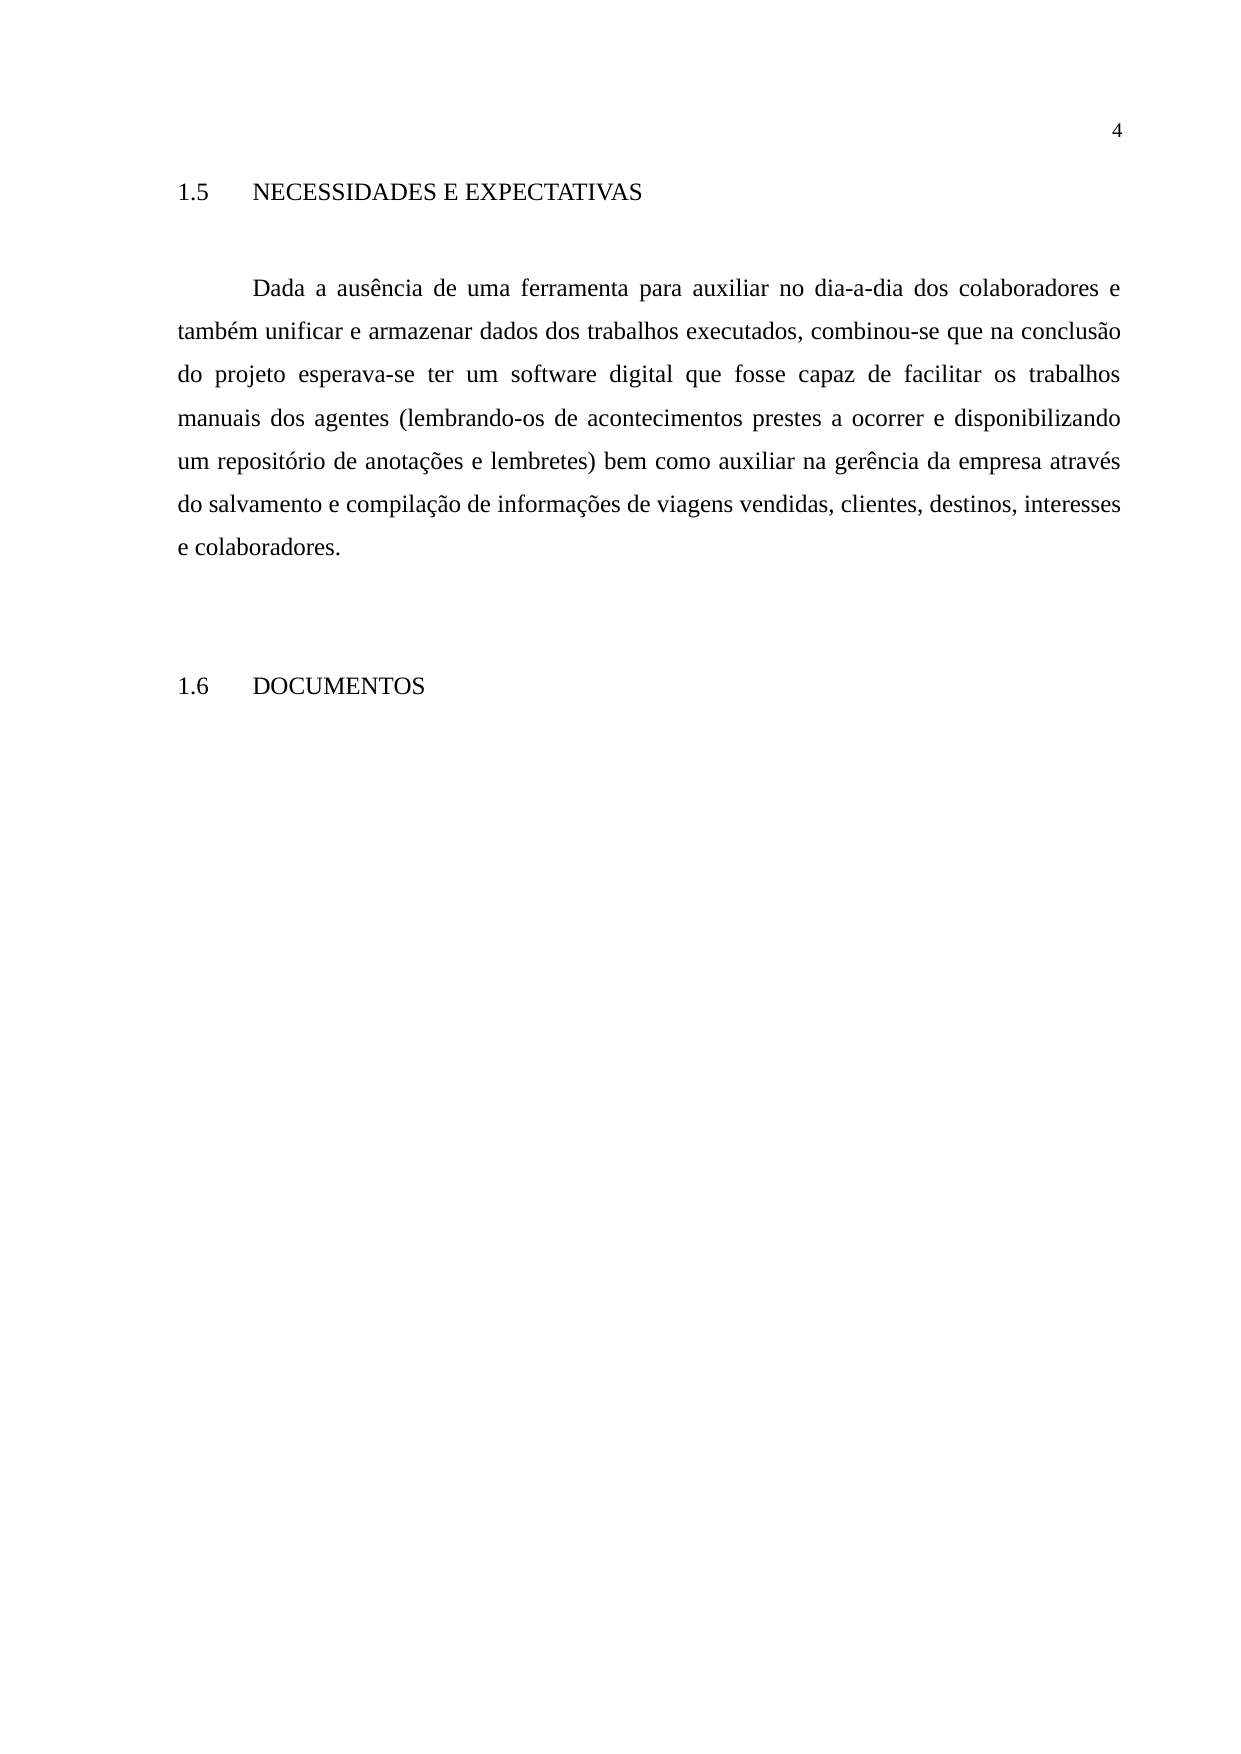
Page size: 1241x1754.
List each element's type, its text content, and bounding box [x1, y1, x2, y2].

subtitle NECESSIDADES E EXPECTATIVAS [177, 177, 1122, 206]
text Dada a ausência de uma ferramenta para auxiliar no dia-a-dia dos colaboradores e também unificar e armazenar dados dos trabalhos executados, combinou-se que na conclusão do projeto esperava-se ter um software digital que fosse capaz de facilitar os trabalhos manuais dos agentes (lembrando-os de acontecimentos prestes a ocorrer e disponibilizando um repositório de anotações e lembretes) bem como auxiliar na gerência da empresa através do salvamento e compilação de informações de viagens vendidas, clientes, destinos, interesses e colaboradores. [177, 273, 1122, 561]
subtitle Documentos [177, 671, 1122, 700]
